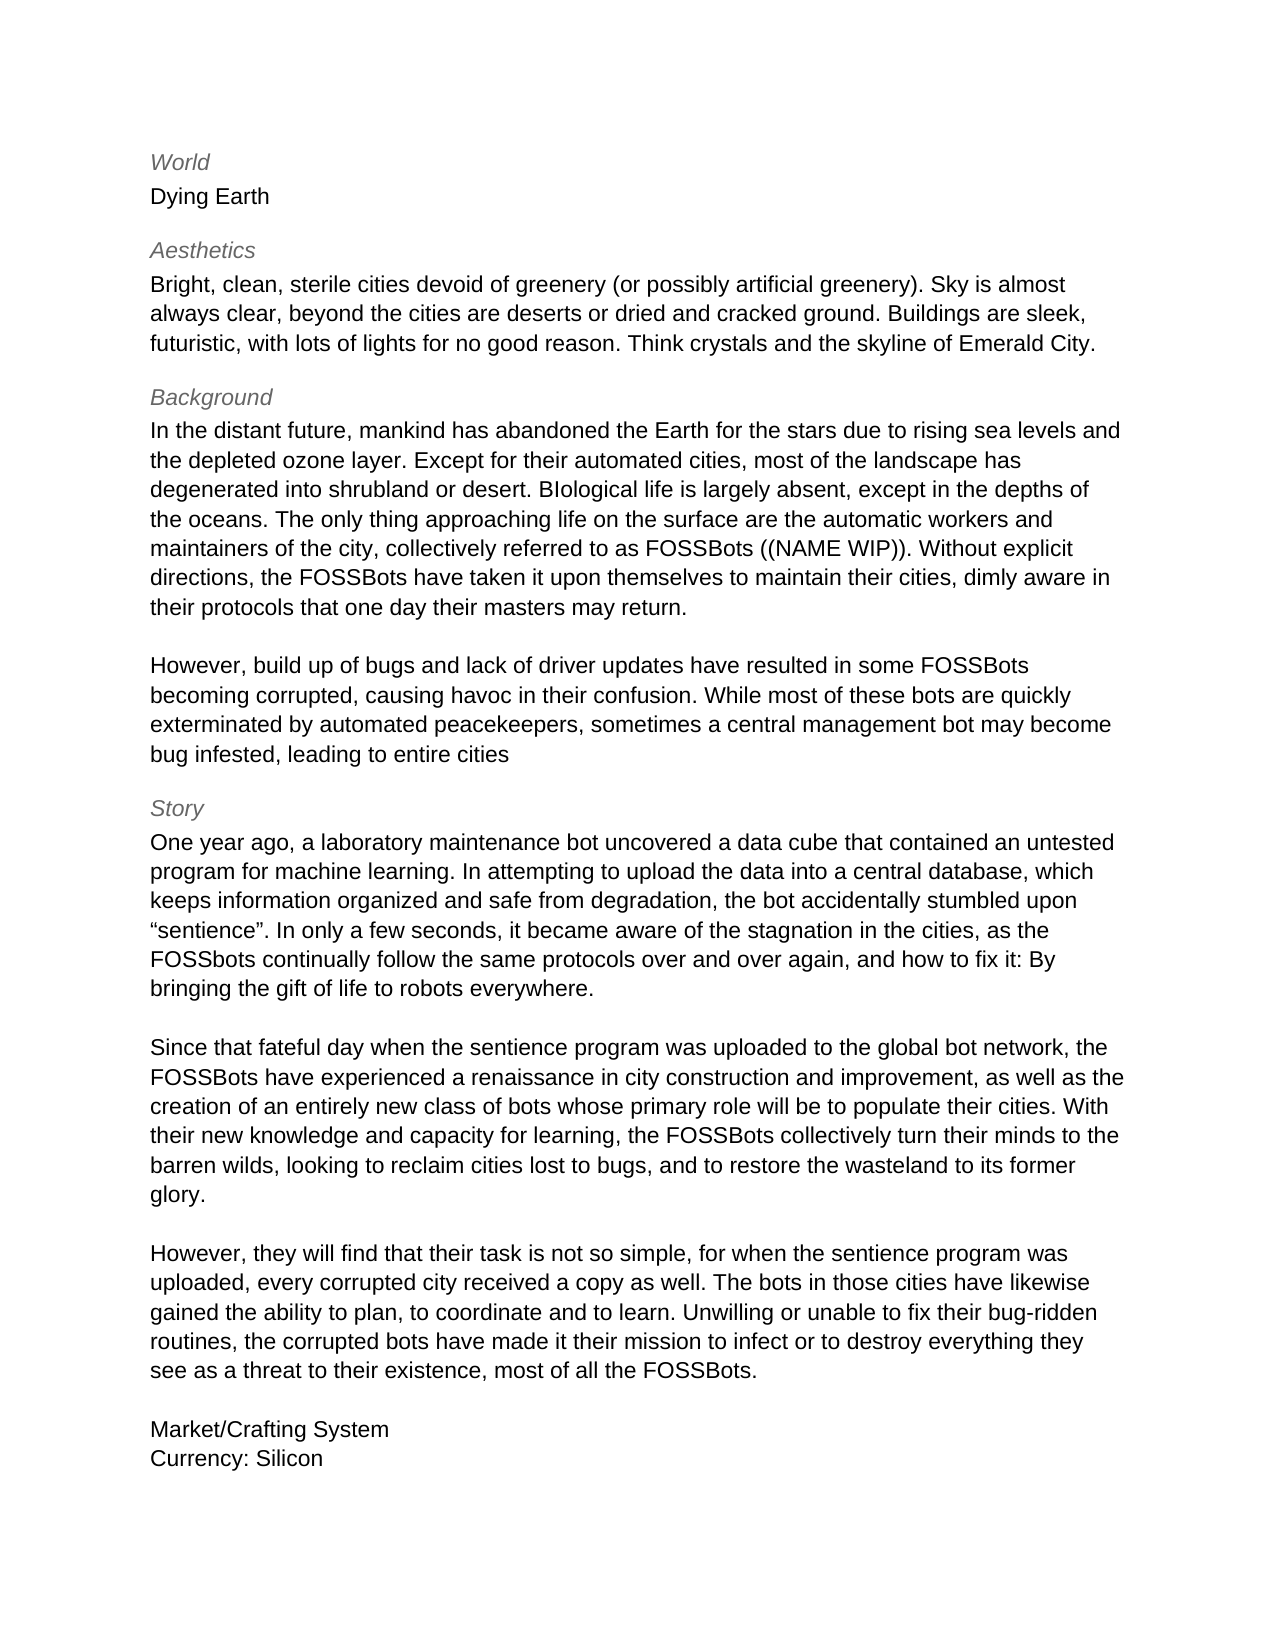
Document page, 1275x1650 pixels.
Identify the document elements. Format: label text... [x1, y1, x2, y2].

text However, they will find that their task is not so simple, for when the sentience program was uploaded, every corrupted city received a copy as well. The bots in those cities have likewise gained the ability to plan, to coordinate and to learn. Unwilling or unable to fix their bug-ridden routines, the corrupted bots have made it their mission to infect or to destroy everything they see as a threat to their existence, most of all the FOSSBots. [150, 1240, 1125, 1383]
text Since that fateful day when the sentience program was uploaded to the global bot network, the FOSSBots have experienced a renaissance in city construction and improvement, as well as the creation of an entirely new class of bots whose primary role will be to populate their cities. With their new knowledge and capacity for learning, the FOSSBots collectively turn their minds to the barren wilds, looking to reclaim cities lost to bugs, and to restore the wasteland to its former glory. [150, 1035, 1125, 1207]
text However, build up of bugs and lack of driver updates have resulted in some FOSSBots becoming corrupted, causing havoc in their confusion. While most of these bots are quickly exterminated by automated peacekeepers, sometimes a central management bot may become bug infested, leading to entire cities [150, 653, 1125, 767]
text Dying Earth [150, 183, 1125, 209]
subtitle Story [150, 796, 1125, 821]
subtitle Aesthetics [150, 238, 1125, 263]
text Market/Crafting System [150, 1417, 1125, 1442]
subtitle World [150, 150, 1125, 176]
text Bright, clean, sterile cities devoid of greenery (or possibly artificial greenery). Sky is almost always clear, beyond the cities are deserts or dried and cracked ground. Buildings are sleek, futuristic, with lots of lights for no good reason. Think crystals and the skyline of Emerald City. [150, 271, 1125, 356]
text In the distant future, mankind has abandoned the Earth for the stars due to rising sea levels and the depleted ozone layer. Except for their automated cities, most of the landscape has degenerated into shrubland or desert. BIological life is largely absent, except in the depths of the oceans. The only thing approaching life on the surface are the automatic workers and maintainers of the city, collectively referred to as FOSSBots ((NAME WIP)). Without explicit directions, the FOSSBots have taken it upon themselves to maintain their cities, dimly aware in their protocols that one day their masters may return. [150, 418, 1125, 620]
text Currency: Silicon [150, 1446, 1125, 1472]
subtitle Background [150, 384, 1125, 410]
text One year ago, a laboratory maintenance bot uncovered a data cube that contained an untested program for machine learning. In attempting to upload the data into a central database, which keeps information organized and safe from degradation, the bot accidentally stumbled upon “sentience”. In only a few seconds, it became aware of the stagnation in the cities, as the FOSSbots continually follow the same protocols over and over again, and how to fix it: By bringing the gift of life to robots everywhere. [150, 829, 1125, 1002]
